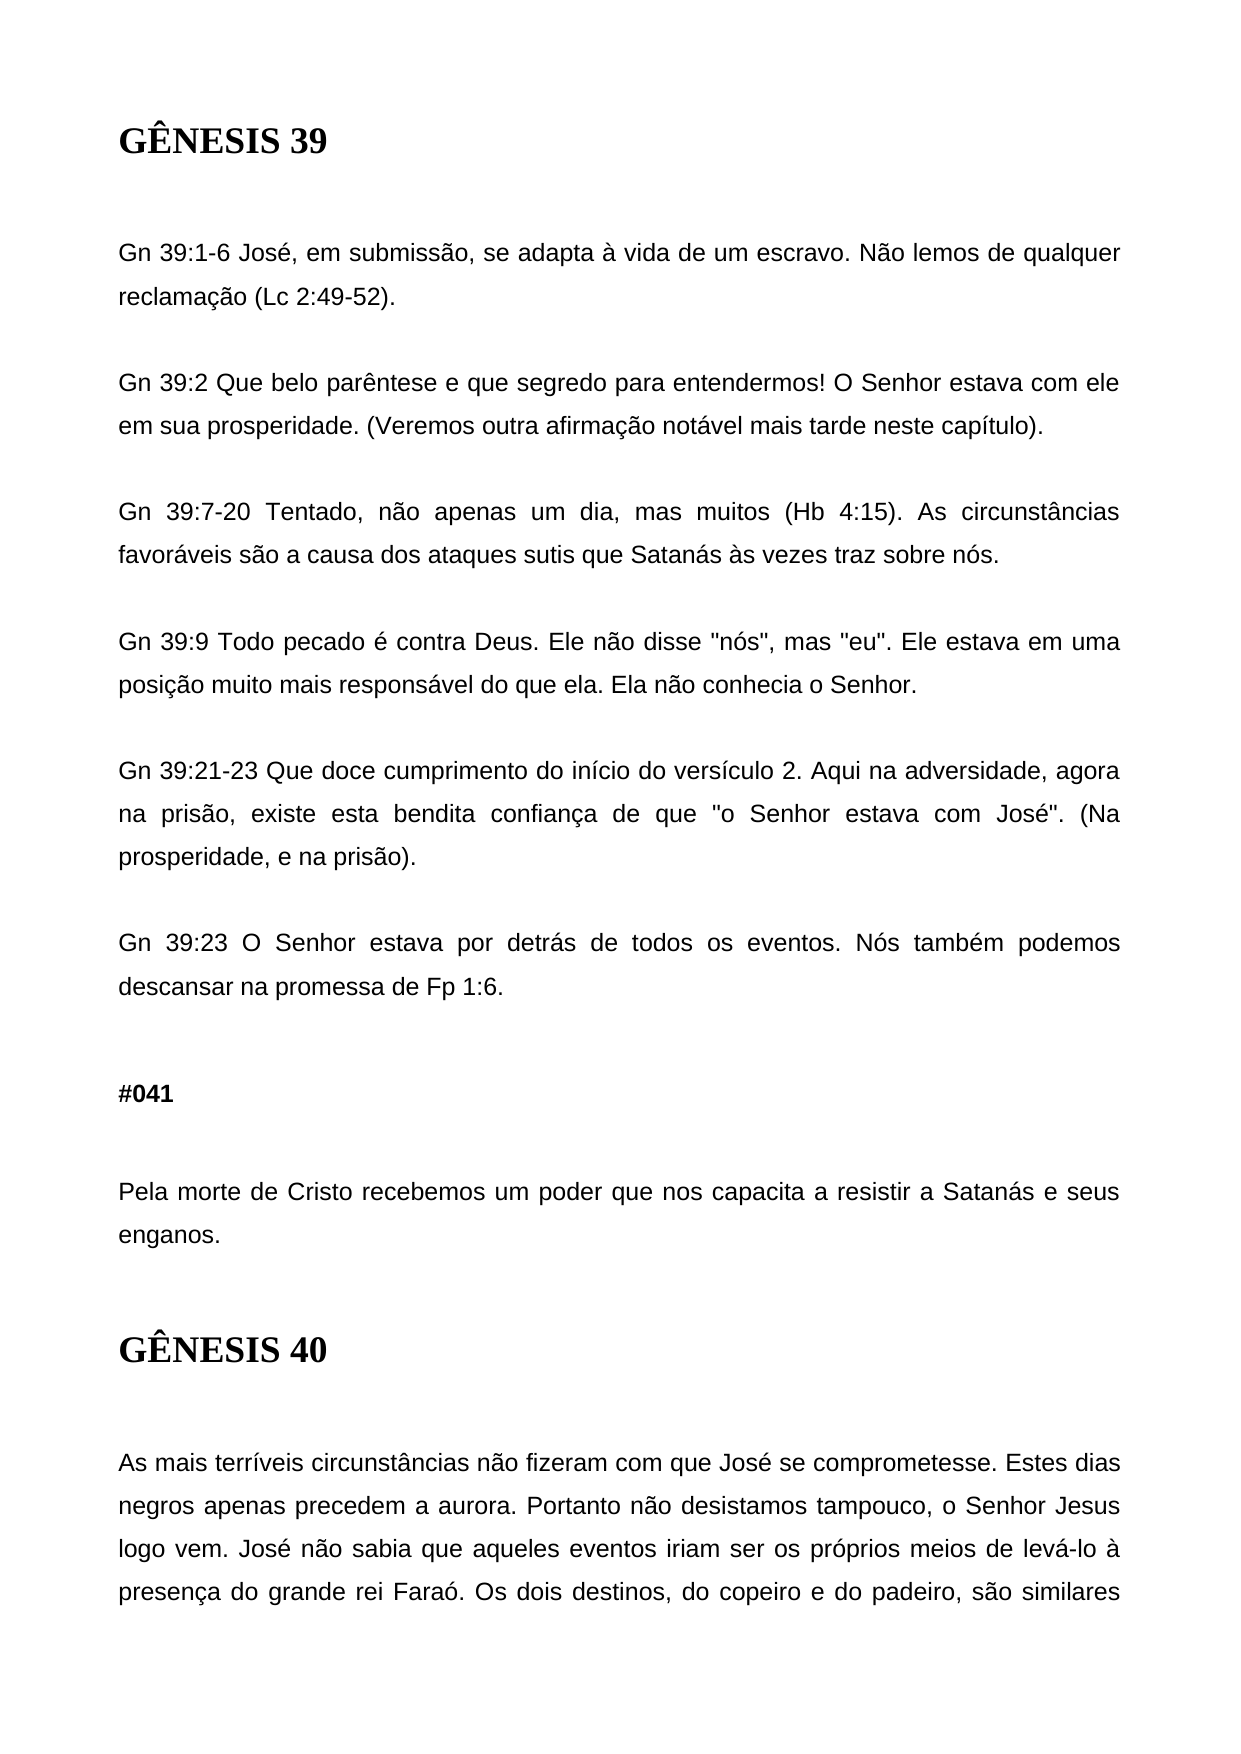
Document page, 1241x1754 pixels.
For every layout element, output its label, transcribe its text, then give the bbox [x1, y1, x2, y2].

text As mais terríveis circunstâncias não fizeram com que José se comprometesse. Estes dias negros apenas precedem a aurora. Portanto não desistamos tampouco, o Senhor Jesus logo vem. José não sabia que aqueles eventos iriam ser os próprios meios de levá-lo à presença do grande rei Faraó. Os dois destinos, do copeiro e do padeiro, são similares [118, 1448, 1122, 1606]
subtitle GÊNESIS 40 [118, 1328, 1122, 1371]
text Gn 39:21-23 Que doce cumprimento do início do versículo 2. Aqui na adversidade, agora na prisão, existe esta bendita confiança de que "o Senhor estava com José". (Na prosperidade, e na prisão). [118, 756, 1122, 871]
text Gn 39:2 Que belo parêntese e que segredo para entendermos! O Senhor estava com ele em sua prosperidade. (Veremos outra afirmação notável mais tarde neste capítulo). [118, 368, 1122, 440]
text Pela morte de Cristo recebemos um poder que nos capacita a resistir a Satanás e seus enganos. [118, 1177, 1122, 1249]
subtitle GÊNESIS 39 [118, 118, 1122, 161]
text Gn 39:7-20 Tentado, não apenas um dia, mas muitos (Hb 4:15). As circunstâncias favoráveis são a causa dos ataques sutis que Satanás às vezes traz sobre nós. [118, 497, 1122, 569]
text Gn 39:1-6 José, em submissão, se adapta à vida de um escravo. Não lemos de qualquer reclamação (Lc 2:49-52). [118, 238, 1122, 310]
text Gn 39:9 Todo pecado é contra Deus. Ele não disse "nós", mas "eu". Ele estava em uma posição muito mais responsável do que ela. Ela não conhecia o Senhor. [118, 627, 1122, 698]
text Gn 39:23 O Senhor estava por detrás de todos os eventos. Nós também podemos descansar na promessa de Fp 1:6. [118, 928, 1122, 1000]
subtitle #041 [118, 1079, 1122, 1107]
